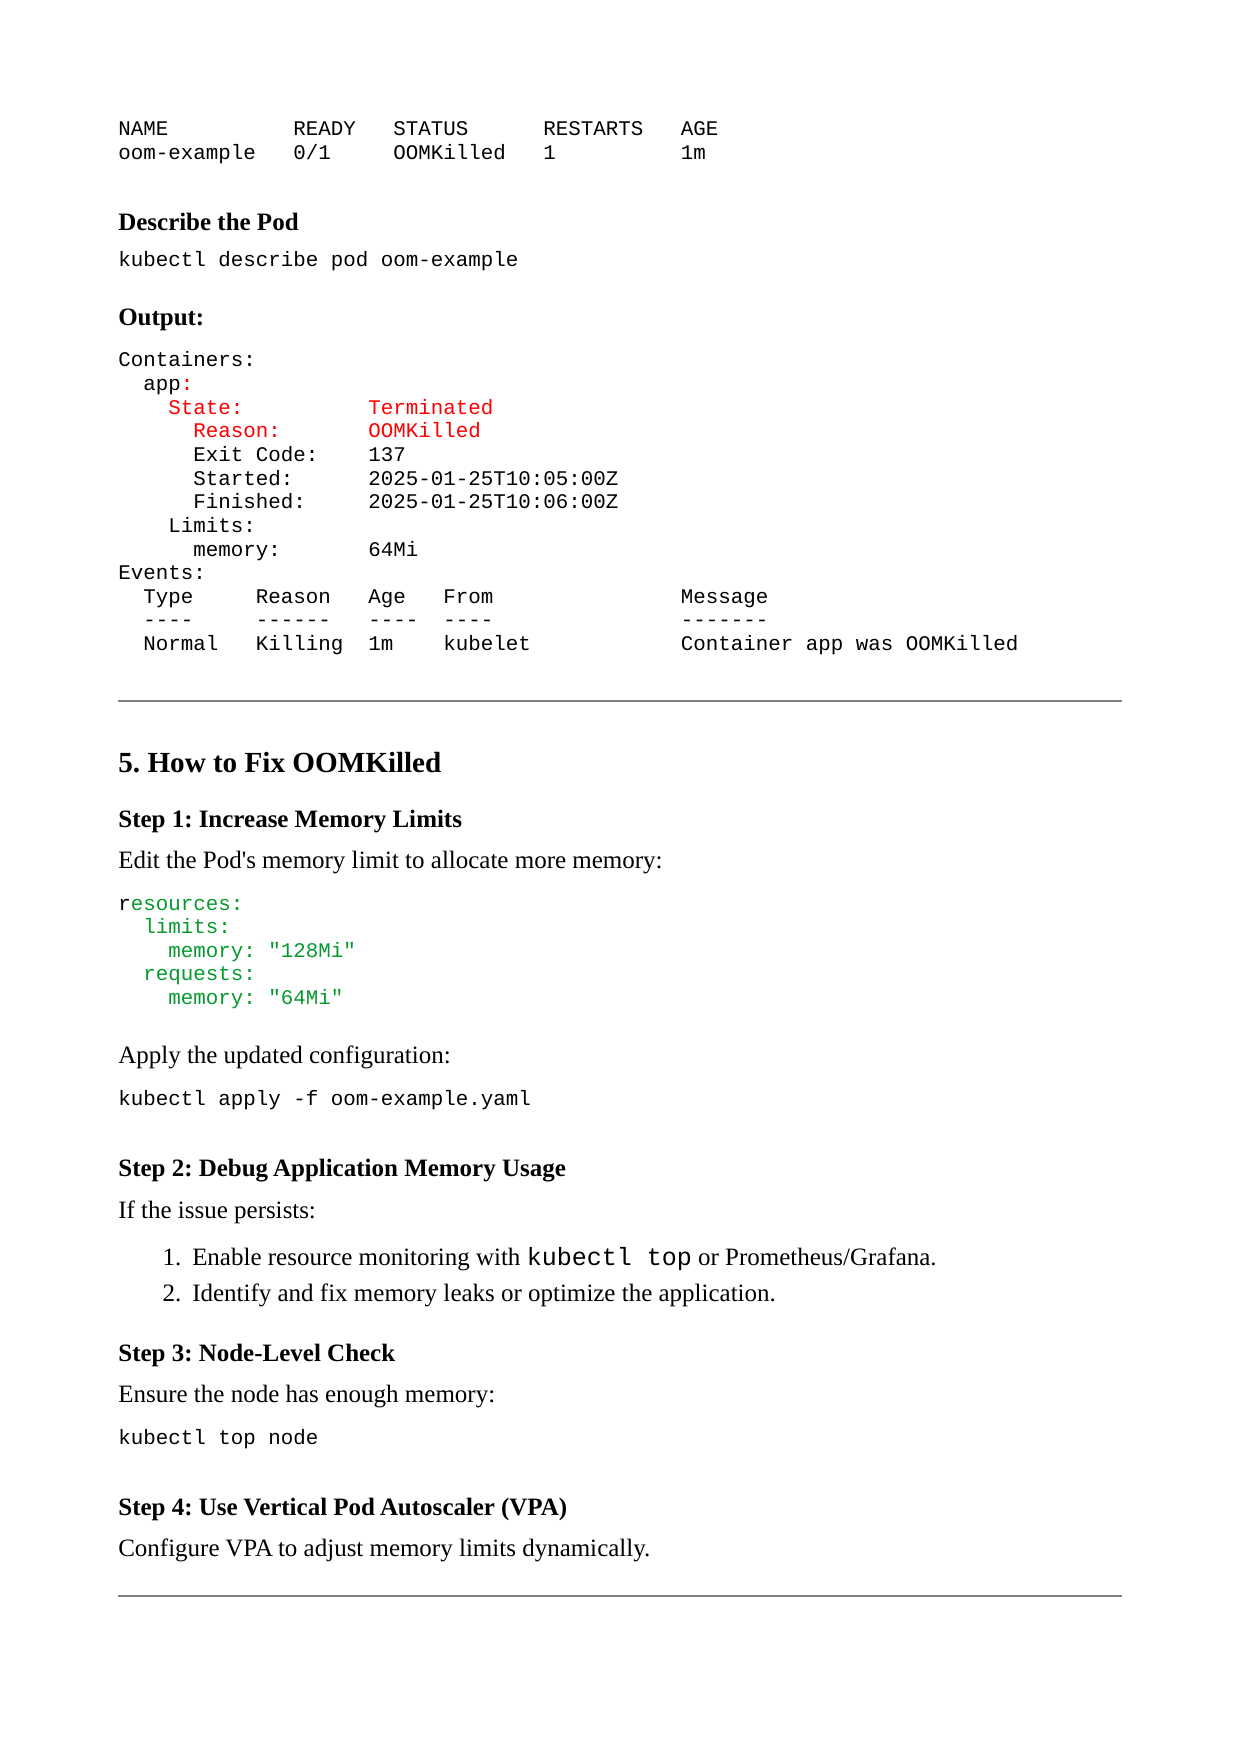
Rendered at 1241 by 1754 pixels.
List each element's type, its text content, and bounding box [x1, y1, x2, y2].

text State: Terminated [118, 397, 1122, 420]
list Identify and fix memory leaks or optimize the application. [162, 1278, 1122, 1306]
subtitle Step 2: Debug Application Memory Usage [118, 1153, 1122, 1182]
text Events: [118, 562, 1122, 586]
text Type Reason Age From Message [118, 586, 1122, 609]
subtitle Describe the Pod [118, 207, 1122, 236]
text Started: 2025-01-25T10:05:00Z [118, 468, 1122, 491]
subtitle Step 4: Use Vertical Pod Autoscaler (VPA) [118, 1492, 1122, 1521]
text kubectl apply -f oom-example.yaml [118, 1088, 1122, 1111]
text limits: [118, 916, 1122, 940]
text NAME READY STATUS RESTARTS AGE [118, 118, 1122, 142]
text Edit the Pod's memory limit to allocate more memory: [118, 845, 1122, 874]
text kubectl top node [118, 1427, 1122, 1450]
text Limits: [118, 515, 1122, 538]
subtitle 5. How to Fix OOMKilled [118, 745, 1122, 779]
text Finished: 2025-01-25T10:06:00Z [118, 491, 1122, 515]
text Configure VPA to adjust memory limits dynamically. [118, 1533, 1122, 1562]
text memory: 64Mi [118, 538, 1122, 562]
text kubectl describe pod oom-example [118, 249, 1122, 272]
text Ensure the node has enough memory: [118, 1379, 1122, 1408]
subtitle Step 1: Increase Memory Limits [118, 804, 1122, 832]
text resources: [118, 892, 1122, 916]
text memory: "64Mi" [118, 987, 1122, 1011]
text Exit Code: 137 [118, 444, 1122, 468]
text requests: [118, 963, 1122, 987]
subtitle Step 3: Node-Level Check [118, 1338, 1122, 1367]
text Apply the updated configuration: [118, 1040, 1122, 1069]
text app: [118, 373, 1122, 397]
text memory: "128Mi" [118, 940, 1122, 963]
list Enable resource monitoring with kubectl top or Prometheus/Grafana. [162, 1242, 1122, 1273]
text ---- ------ ---- ---- ------- [118, 609, 1122, 633]
text Containers: [118, 349, 1122, 373]
text Output: [118, 302, 1122, 331]
text oom-example 0/1 OOMKilled 1 1m [118, 142, 1122, 165]
text Normal Killing 1m kubelet Container app was OOMKilled [118, 633, 1122, 657]
text If the issue persists: [118, 1195, 1122, 1223]
text Reason: OOMKilled [118, 420, 1122, 444]
